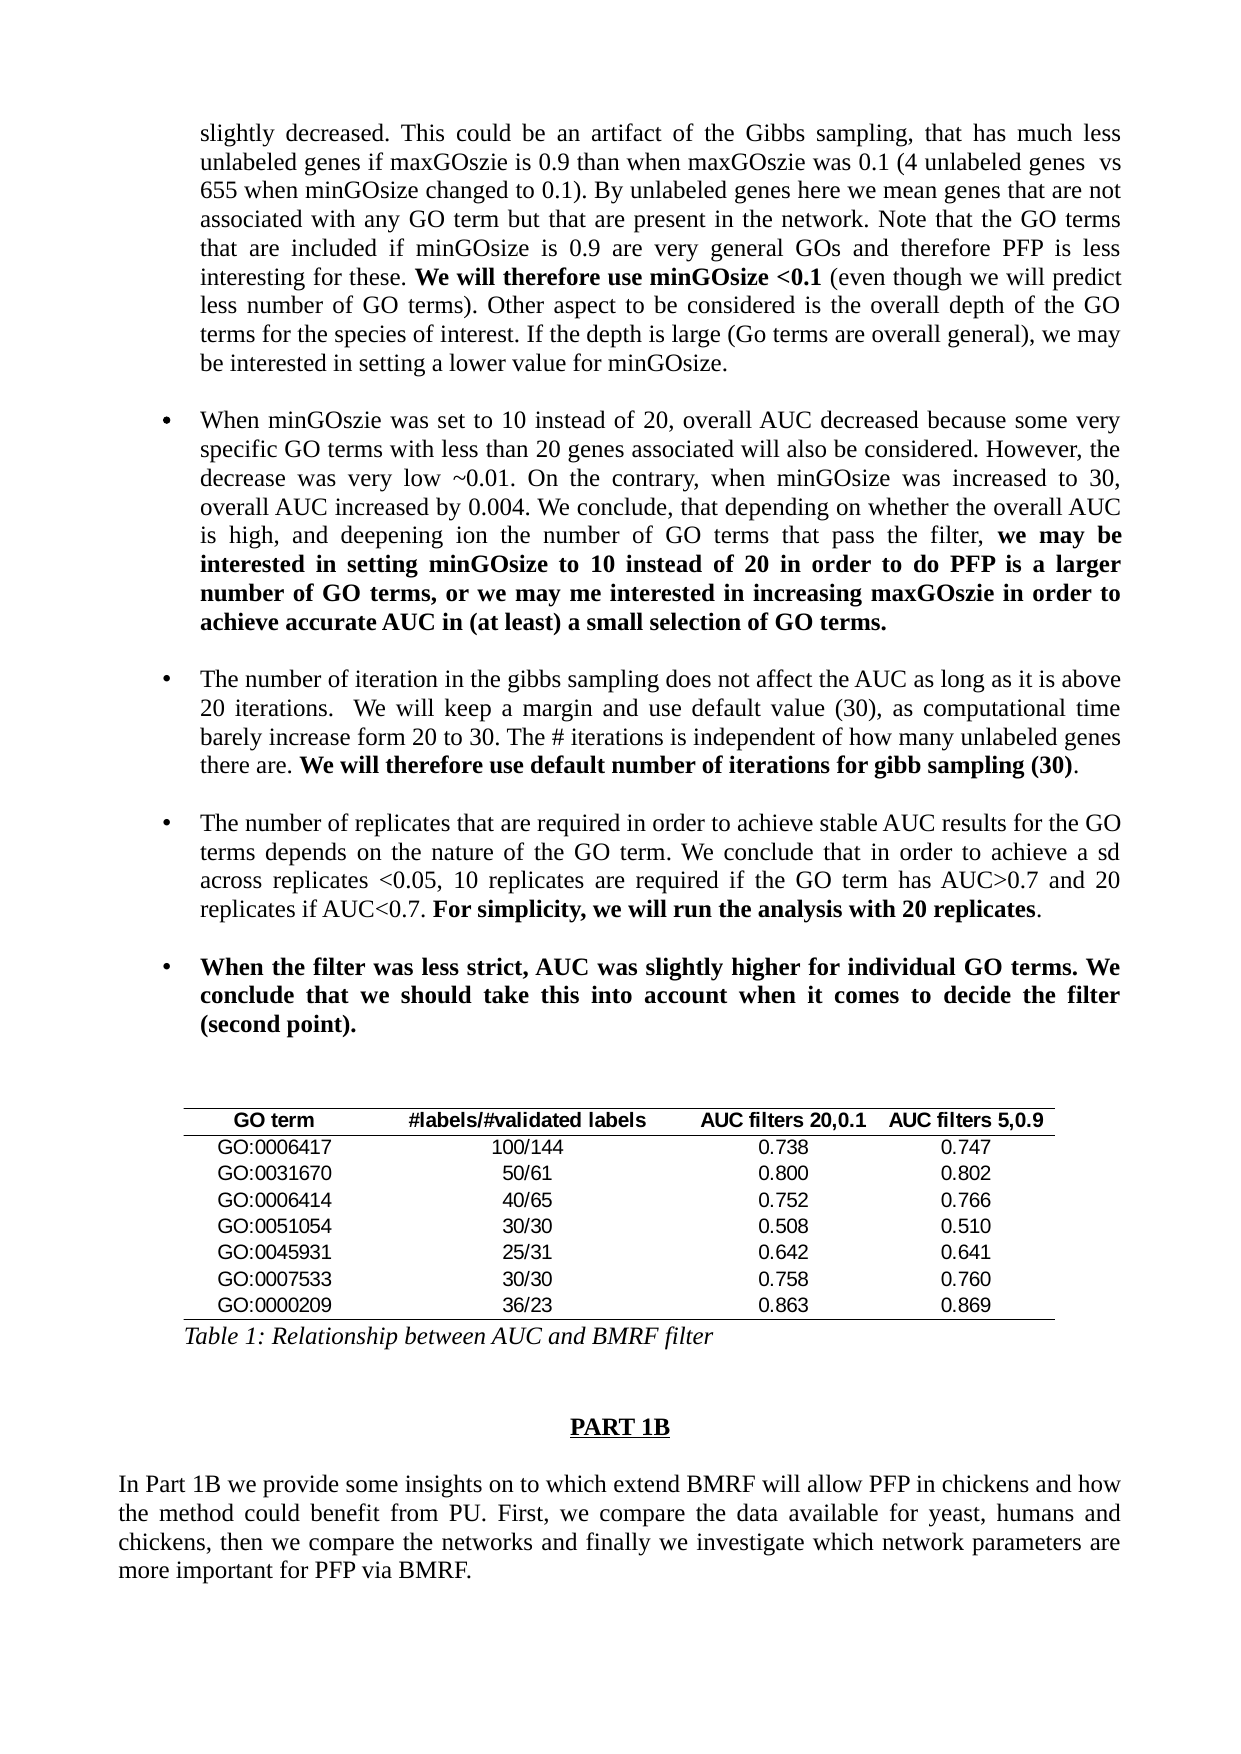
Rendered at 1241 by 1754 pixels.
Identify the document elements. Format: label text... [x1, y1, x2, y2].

list The number of replicates that are required in order to achieve stable AUC results for the GO terms depends on the nature of the GO term. We conclude that in order to achieve a sd across replicates <0.05, 10 replicates are required if the GO term has AUC>0.7 and 20 replicates if AUC<0.7. For simplicity, we will run the analysis with 20 replicates. [162, 808, 1122, 923]
list slightly decreased. This could be an artifact of the Gibbs sampling, that has much less unlabeled genes if maxGOszie is 0.9 than when maxGOszie was 0.1 (4 unlabeled genes vs 655 when minGOsize changed to 0.1). By unlabeled genes here we mean genes that are not associated with any GO term but that are present in the network. Note that the GO terms that are included if minGOsize is 0.9 are very general GOs and therefore PFP is less interesting for these. We will therefore use minGOsize <0.1 (even though we will predict less number of GO terms). Other aspect to be considered is the overall depth of the GO terms for the species of interest. If the depth is large (Go terms are overall general), we may be interested in setting a lower value for minGOsize. [162, 118, 1122, 377]
text PART 1B [118, 1412, 1122, 1441]
text In Part 1B we provide some insights on to which extend BMRF will allow PFP in chickens and how the method could benefit from PU. First, we compare the data available for yeast, humans and chickens, then we compare the networks and finally we investigate which network parameters are more important for PFP via BMRF. [118, 1469, 1122, 1584]
list When minGOszie was set to 10 instead of 20, overall AUC decreased because some very specific GO terms with less than 20 genes associated will also be considered. However, the decrease was very low ~0.01. On the contrary, when minGOsize was increased to 30, overall AUC increased by 0.004. We conclude, that depending on whether the overall AUC is high, and deepening ion the number of GO terms that pass the filter, we may be interested in setting minGOsize to 10 instead of 20 in order to do PFP is a larger number of GO terms, or we may me interested in increasing maxGOszie in order to achieve accurate AUC in (at least) a small selection of GO terms. [162, 406, 1122, 636]
list The number of iteration in the gibbs sampling does not affect the AUC as long as it is above 20 iterations. We will keep a margin and use default value (30), as computational time barely increase form 20 to 30. The # iterations is independent of how many unlabeled genes there are. We will therefore use default number of iterations for gibb sampling (30). [162, 664, 1122, 779]
text Table 1: Relationship between AUC and BMRF filter [183, 1108, 1057, 1350]
list When the filter was less strict, AUC was slightly higher for individual GO terms. We conclude that we should take this into account when it comes to decide the filter (second point). [162, 952, 1122, 1038]
